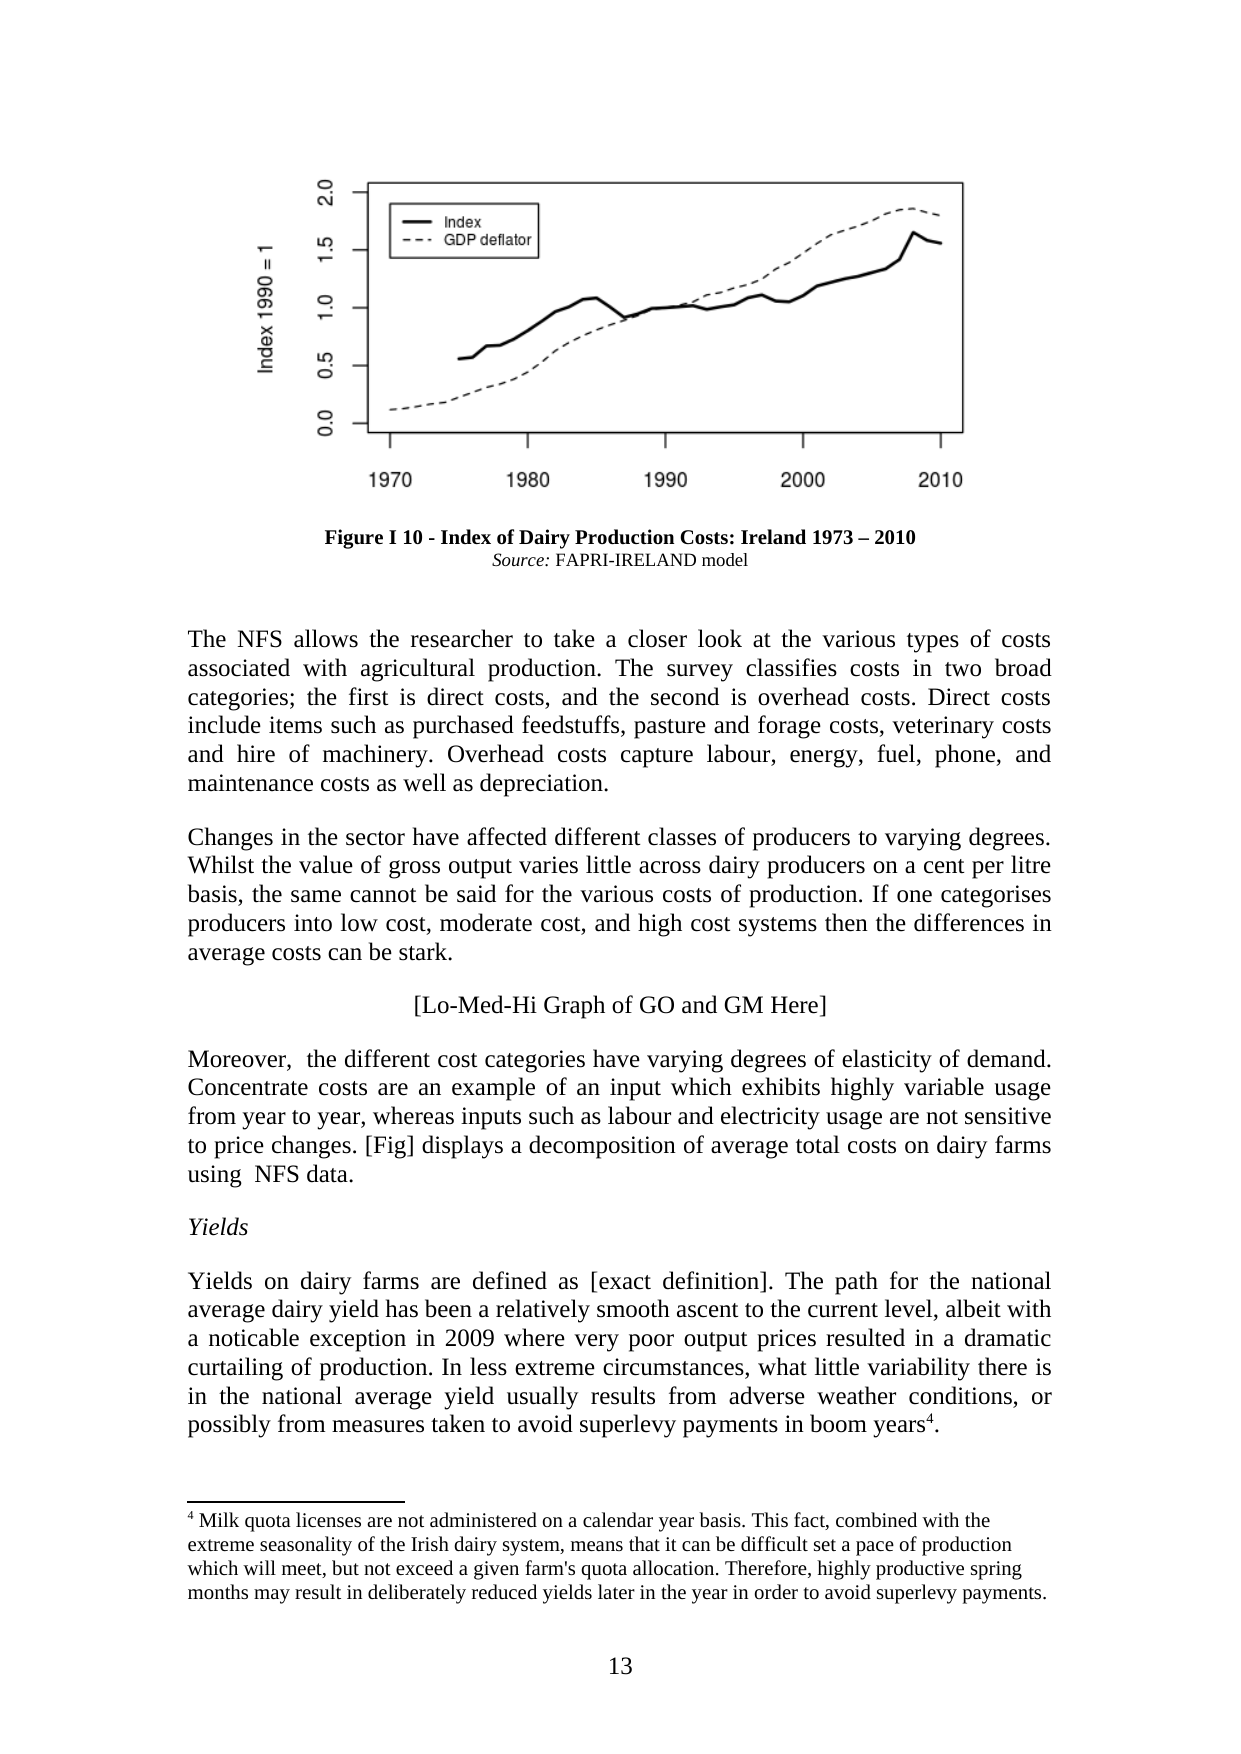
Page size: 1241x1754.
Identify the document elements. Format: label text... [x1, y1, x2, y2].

text Figure I 10 - Index of Dairy Production Costs: Ireland 1973 – 2010 [245, 526, 995, 549]
text The NFS allows the researcher to take a closer look at the various types of costs associated with agricultural production. The survey classifies costs in two broad categories; the first is direct costs, and the second is overhead costs. Direct costs include items such as purchased feedstuffs, pasture and forage costs, veterinary costs and hire of machinery. Overhead costs capture labour, energy, fuel, phone, and maintenance costs as well as depreciation. [187, 624, 1053, 797]
text Moreover, the different cost categories have varying degrees of elasticity of demand. Concentrate costs are an example of an input which exhibits highly variable usage from year to year, whereas inputs such as labour and electricity usage are not sensitive to price changes. [Fig] displays a decomposition of average total costs on dairy farms using NFS data. [187, 1044, 1053, 1187]
text Changes in the sector have affected different classes of producers to varying degrees. Whilst the value of gross output varies little across dairy producers on a cent per litre basis, the same cannot be said for the various costs of production. If one categorises producers into low cost, moderate cost, and high cost systems then the differences in average costs can be stark. [187, 822, 1053, 965]
text Source: FAPRI-IRELAND model [245, 549, 995, 571]
picture [245, 150, 996, 526]
text [Lo-Med-Hi Graph of GO and GM Here] [187, 990, 1053, 1019]
text Milk quota licenses are not administered on a calendar year basis. This fact, combined with the extreme seasonality of the Irish dairy system, means that it can be difficult set a pace of production which will meet, but not exceed a given farm's quota allocation. Therefore, highly productive spring months may result in deliberately reduced yields later in the year in order to avoid superlevy payments. [187, 1508, 1053, 1604]
subtitle Yields [187, 1212, 1053, 1241]
text Yields on dairy farms are defined as [exact definition]. The path for the national average dairy yield has been a relatively smooth ascent to the current level, albeit with a noticable exception in 2009 where very poor output prices resulted in a dramatic curtailing of production. In less extreme circumstances, what little variability there is in the national average yield usually results from adverse weather conditions, or possibly from measures taken to avoid superlevy payments in boom years. [187, 1266, 1053, 1438]
